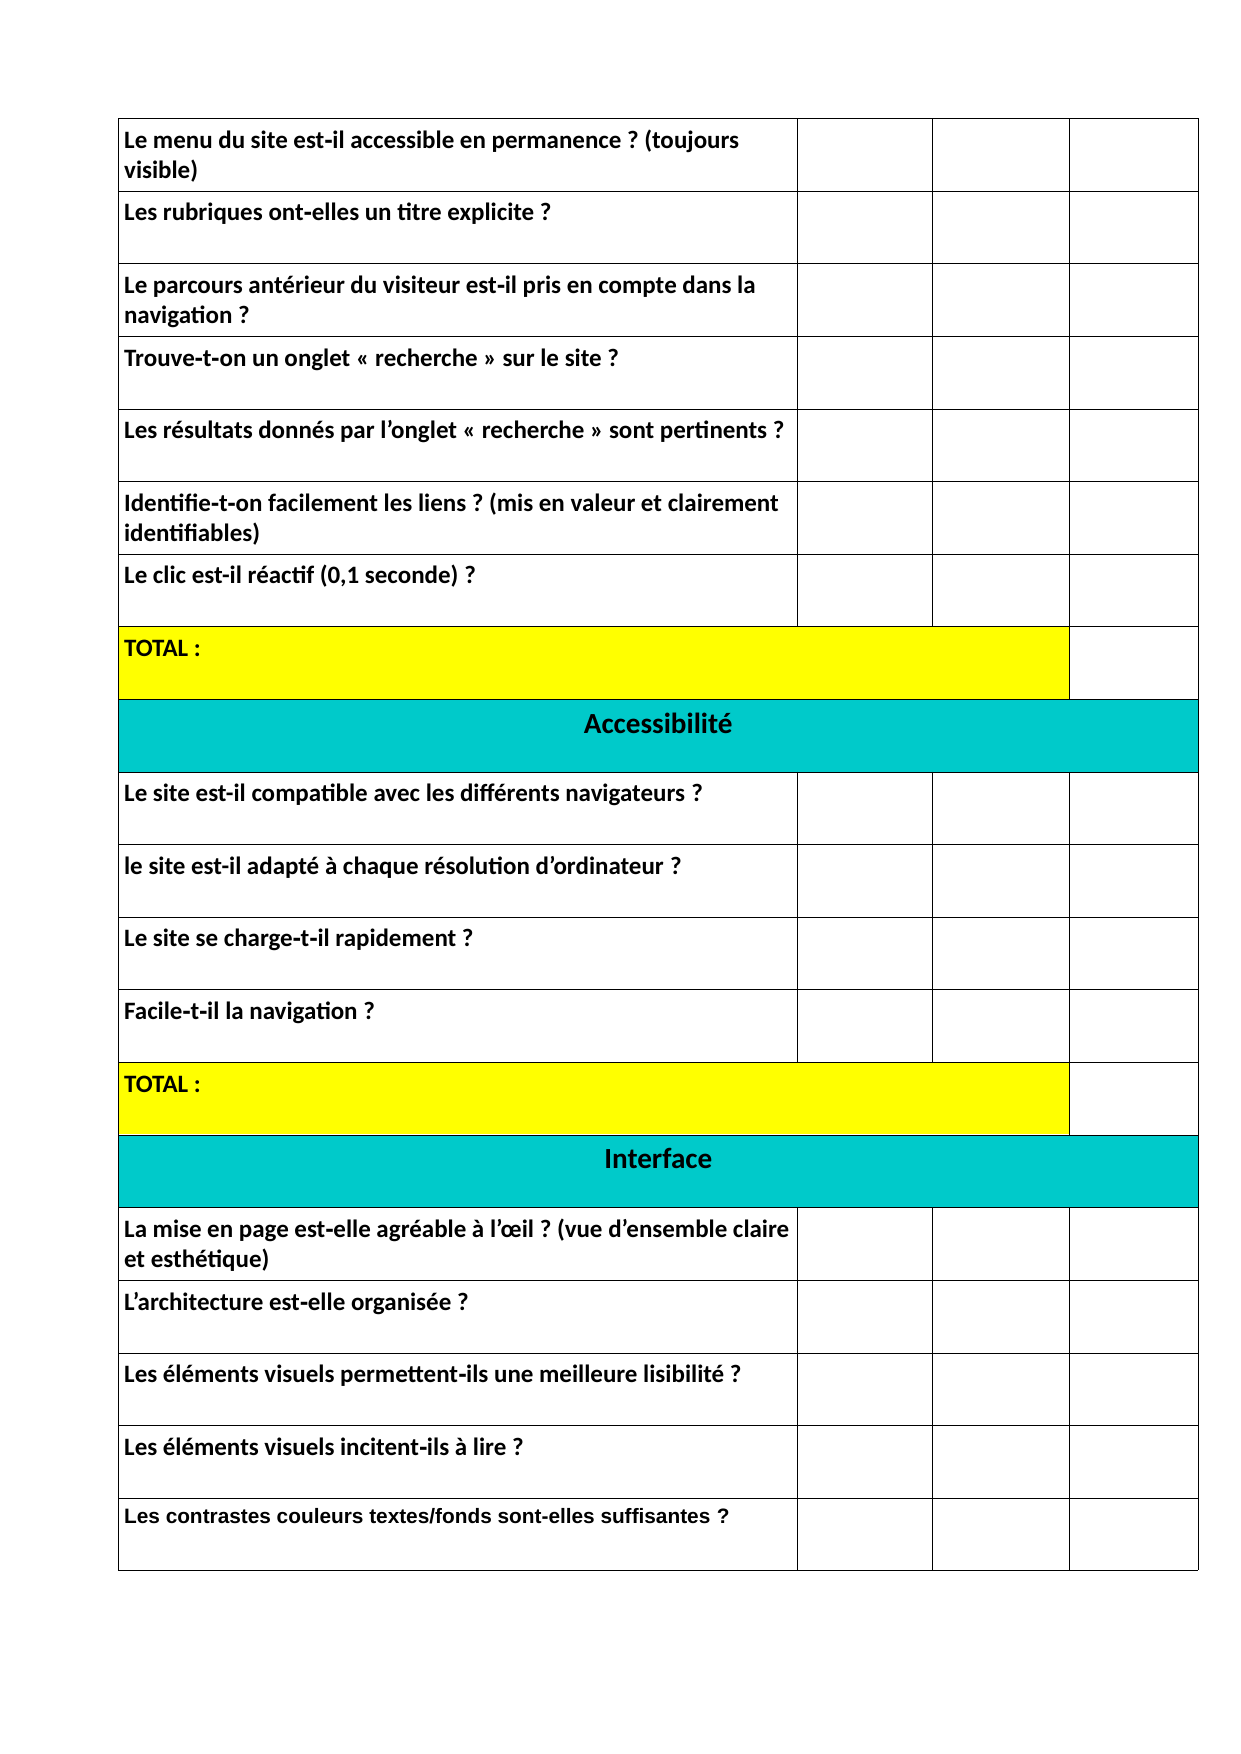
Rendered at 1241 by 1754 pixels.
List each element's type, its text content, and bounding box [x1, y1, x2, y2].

table_cell [798, 1281, 932, 1352]
table_cell Les contrastes couleurs textes/fonds sont-elles suffisantes ? [119, 1499, 797, 1570]
table_cell [1070, 1063, 1198, 1134]
table_cell [933, 1281, 1069, 1352]
table_cell Interface [119, 1136, 1198, 1207]
table_cell [933, 1354, 1069, 1425]
table_cell [798, 773, 932, 844]
table_cell L’architecture est‐elle organisée ? [119, 1281, 797, 1352]
table_cell [933, 990, 1069, 1062]
table_cell Les rubriques ont‐elles un titre explicite ? [119, 192, 797, 263]
table_cell Les résultats donnés par l’onglet « recherche » sont pertinents ? [119, 410, 797, 481]
table_cell [798, 264, 932, 336]
table_cell [798, 192, 932, 263]
table_cell Le clic est-il réactif (0,1 seconde) ? [119, 555, 797, 626]
table_cell [933, 555, 1069, 626]
table_cell Identifie‐t‐on facilement les liens ? (mis en valeur et clairement identifiables) [119, 482, 797, 554]
table_cell [933, 1426, 1069, 1498]
table_cell Le site se charge‐t‐il rapidement ? [119, 918, 797, 989]
table_cell Le parcours antérieur du visiteur est‐il pris en compte dans la navigation ? [119, 264, 797, 336]
table_cell [933, 1499, 1069, 1570]
table_cell Accessibilité [119, 700, 1198, 772]
table_cell [1070, 264, 1198, 336]
table_cell [1070, 1499, 1198, 1570]
table_cell [1070, 918, 1198, 989]
table_cell [1070, 337, 1198, 408]
table_cell [1070, 192, 1198, 263]
table_cell [1070, 1208, 1198, 1280]
table_cell TOTAL : [119, 627, 1069, 699]
table_cell [798, 1426, 932, 1498]
table_cell [1070, 627, 1198, 699]
table_cell [798, 918, 932, 989]
table_cell Les éléments visuels permettent‐ils une meilleure lisibilité ? [119, 1354, 797, 1425]
table_cell [1070, 555, 1198, 626]
table_cell [798, 1208, 932, 1280]
table_cell [798, 1499, 932, 1570]
table_cell La mise en page est‐elle agréable à l’œil ? (vue d’ensemble claire et esthétique) [119, 1208, 797, 1280]
table_cell [1070, 119, 1198, 191]
table_cell [1070, 1281, 1198, 1352]
table_cell [933, 773, 1069, 844]
table_cell [798, 1354, 932, 1425]
table_cell [1070, 482, 1198, 554]
table_cell Le menu du site est‐il accessible en permanence ? (toujours visible) [119, 119, 797, 191]
table_cell [798, 990, 932, 1062]
table_cell Trouve‐t‐on un onglet « recherche » sur le site ? [119, 337, 797, 408]
table_cell le site est-il adapté à chaque résolution d’ordinateur ? [119, 845, 797, 917]
table_cell [1070, 1354, 1198, 1425]
table_cell [933, 482, 1069, 554]
table_cell [933, 410, 1069, 481]
table_cell Le site est-il compatible avec les différents navigateurs ? [119, 773, 797, 844]
table_cell Les éléments visuels incitent‐ils à lire ? [119, 1426, 797, 1498]
table_cell [933, 845, 1069, 917]
table_cell [798, 119, 932, 191]
table_cell [933, 1208, 1069, 1280]
table_cell [933, 337, 1069, 408]
table_cell [798, 337, 932, 408]
table_cell [933, 264, 1069, 336]
table_cell [798, 482, 932, 554]
table_cell [1070, 1426, 1198, 1498]
table_cell Facile‐t‐il la navigation ? [119, 990, 797, 1062]
table_cell [933, 918, 1069, 989]
table_cell [798, 845, 932, 917]
table_cell [1070, 990, 1198, 1062]
table_cell [933, 119, 1069, 191]
table_cell [1070, 410, 1198, 481]
table_cell [933, 192, 1069, 263]
table_cell [798, 410, 932, 481]
table_cell [798, 555, 932, 626]
table_cell [1070, 845, 1198, 917]
table_cell TOTAL : [119, 1063, 1069, 1134]
table_cell [1070, 773, 1198, 844]
